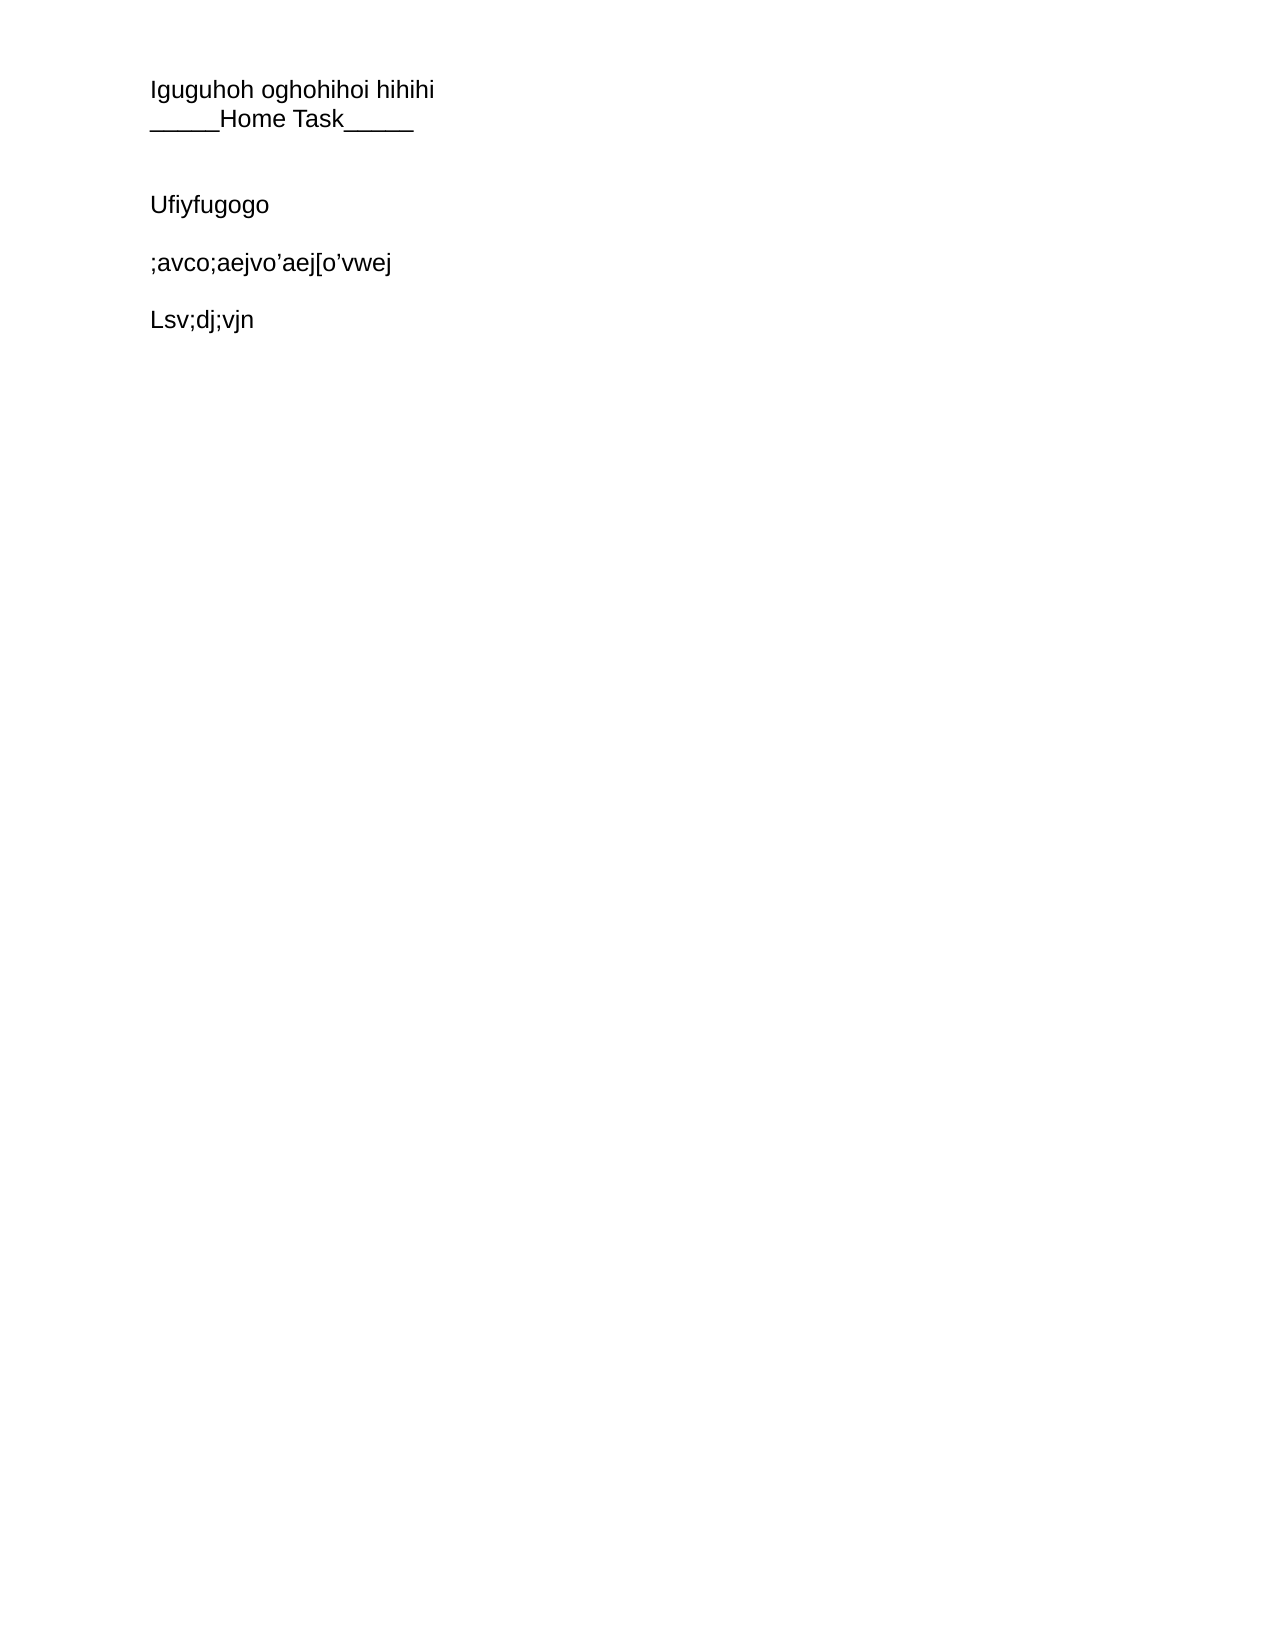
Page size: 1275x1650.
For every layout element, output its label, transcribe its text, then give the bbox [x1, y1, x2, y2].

text Iguguhoh oghohihoi hihihi [150, 75, 1125, 104]
text Ufiyfugogo [150, 190, 1125, 219]
text Lsv;dj;vjn [150, 305, 1125, 334]
text _____Home Task_____ [150, 104, 1125, 132]
text ;avco;aejvo’aej[o’vwej [150, 247, 1125, 276]
